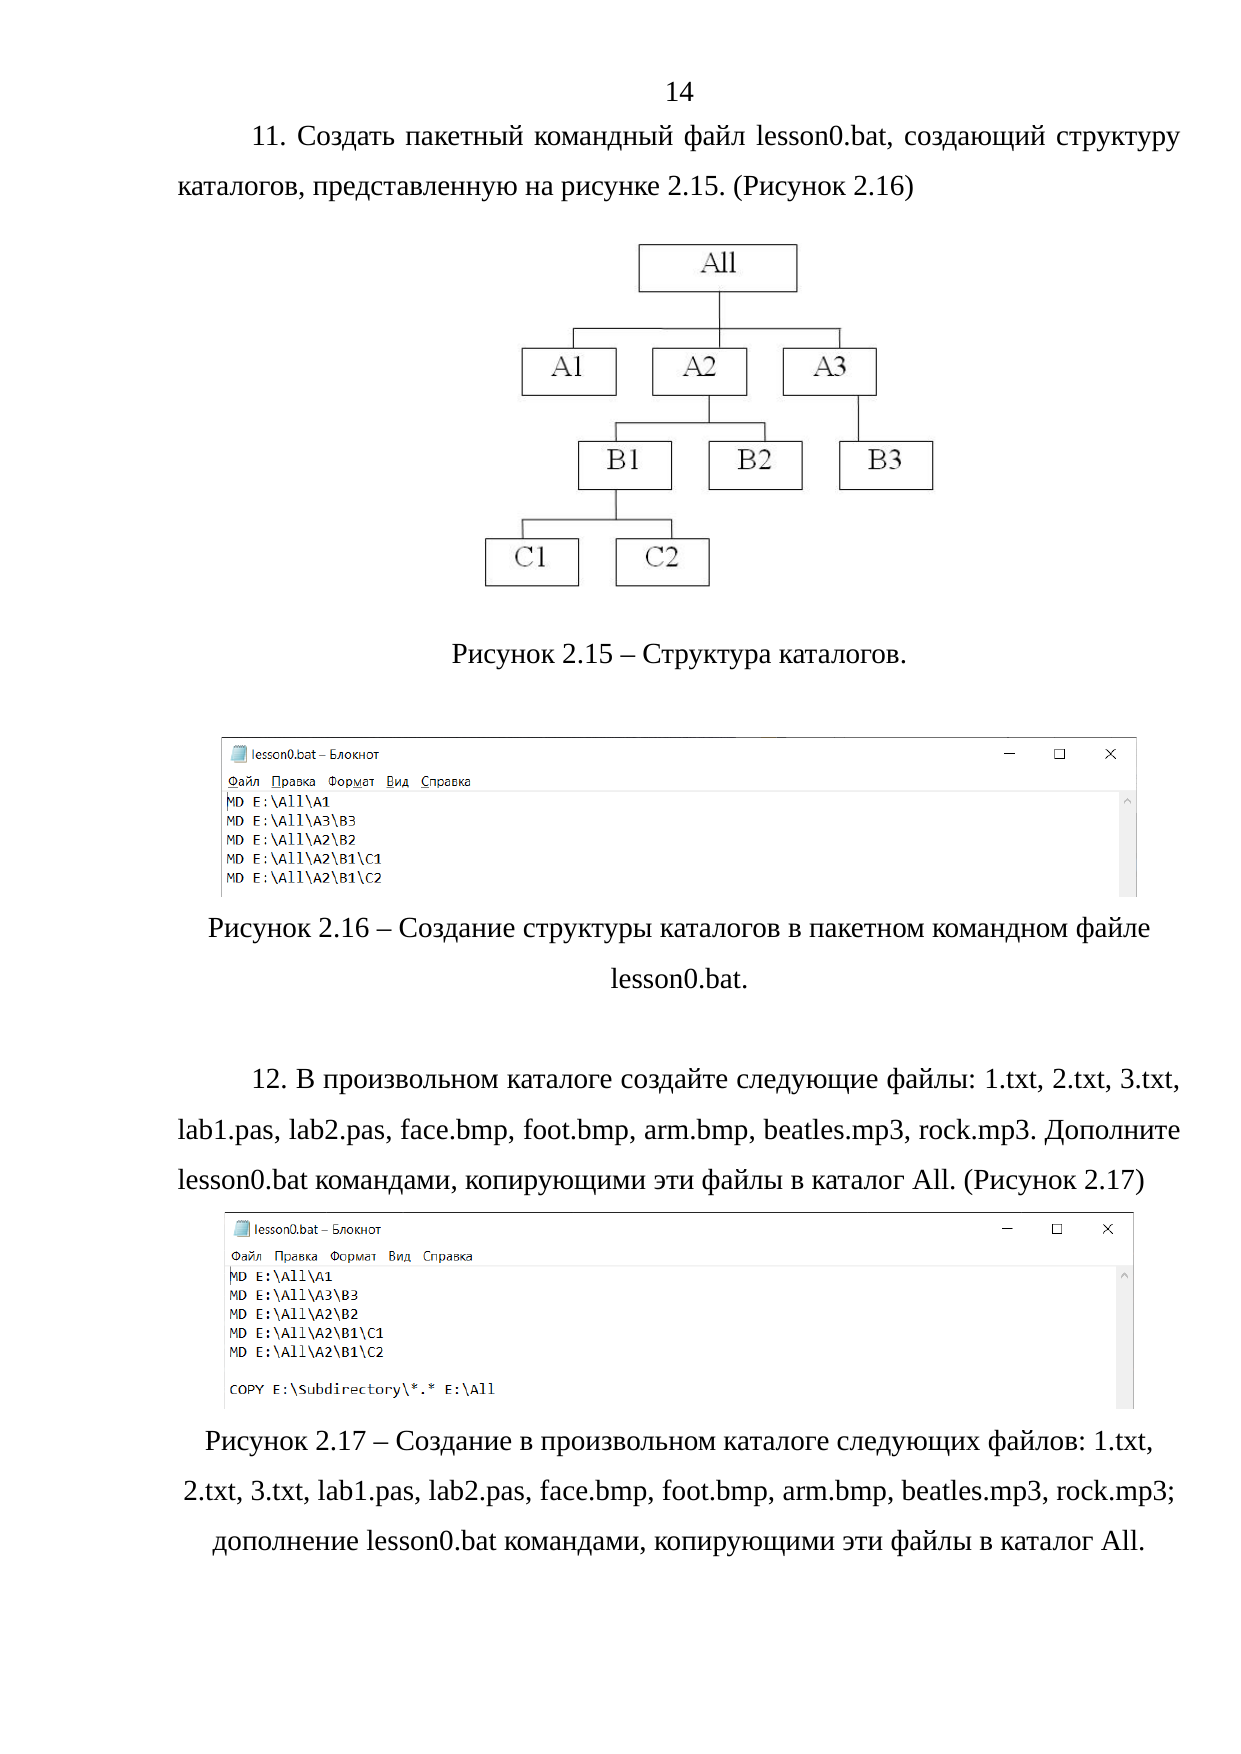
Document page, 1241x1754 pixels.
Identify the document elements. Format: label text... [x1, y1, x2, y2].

text 11. Создать пакетный командный файл lesson0.bat, создающий структуру каталогов, представленную на рисунке 2.15. (Рисунок 2.16) [177, 118, 1181, 202]
text Рисунок 2.15 – Структура каталогов. [177, 637, 1181, 670]
text Рисунок 2.16 – Создание структуры каталогов в пакетном командном файле lesson0.bat. [177, 911, 1181, 994]
text 12. В произвольном каталоге создайте следующие файлы: 1.txt, 2.txt, 3.txt, lab1.pas, lab2.pas, face.bmp, foot.bmp, arm.bmp, beatles.mp3, rock.mp3. Дополните lesson0.bat командами, копирующими эти файлы в каталог All. (Рисунок 2.17) [177, 1062, 1181, 1196]
text Рисунок 2.17 – Создание в произвольном каталоге следующих файлов: 1.txt, 2.txt, 3.txt, lab1.pas, lab2.pas, face.bmp, foot.bmp, arm.bmp, beatles.mp3, rock.mp3; дополнение lesson0.bat командами, копирующими эти файлы в каталог All. [177, 1423, 1181, 1557]
